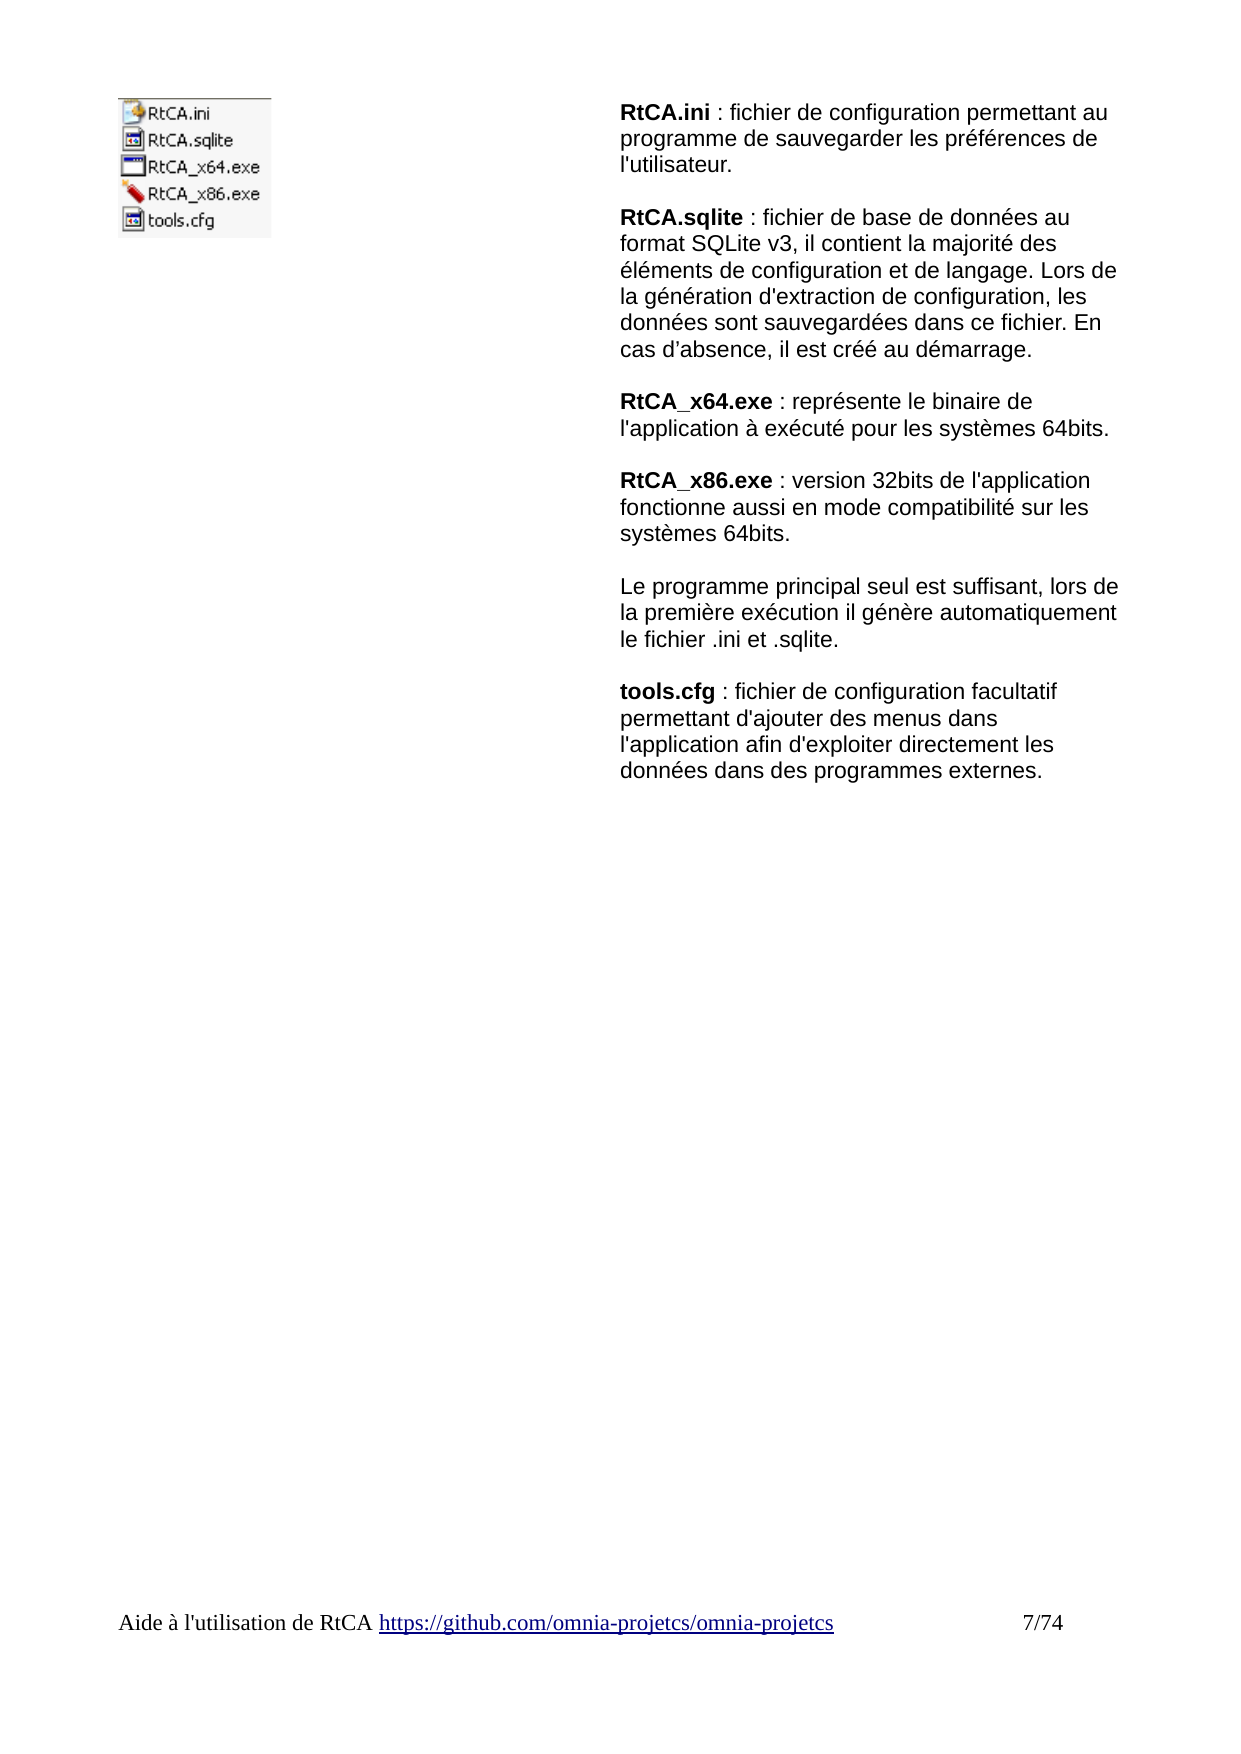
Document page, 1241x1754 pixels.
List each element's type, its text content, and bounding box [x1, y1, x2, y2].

picture [118, 98, 272, 238]
table_header [272, 99, 620, 237]
table_header RtCA.ini : fichier de configuration permettant au programme de sauvegarder les préférences de l'utilisateur. RtCA.sqlite : fichier de base de données au format SQLite v3, il contient la majorité des éléments de configuration et de langage. Lors de la génération d'extraction de configuration, les données sont sauvegardées dans ce fichier. En cas d’absence, il est créé au démarrage. RtCA_x64.exe : représente le binaire de l'application à exécuté pour les systèmes 64bits. RtCA_x86.exe : version 32bits de l'application fonctionne aussi en mode compatibilité sur les systèmes 64bits. Le programme principal seul est suffisant, lors de la première exécution il génère automatiquement le fichier .ini et .sqlite. tools.cfg : fichier de configuration facultatif permettant d'ajouter des menus dans l'application afin d'exploiter directement les données dans des programmes externes. [620, 99, 1122, 784]
table_header [118, 238, 620, 784]
